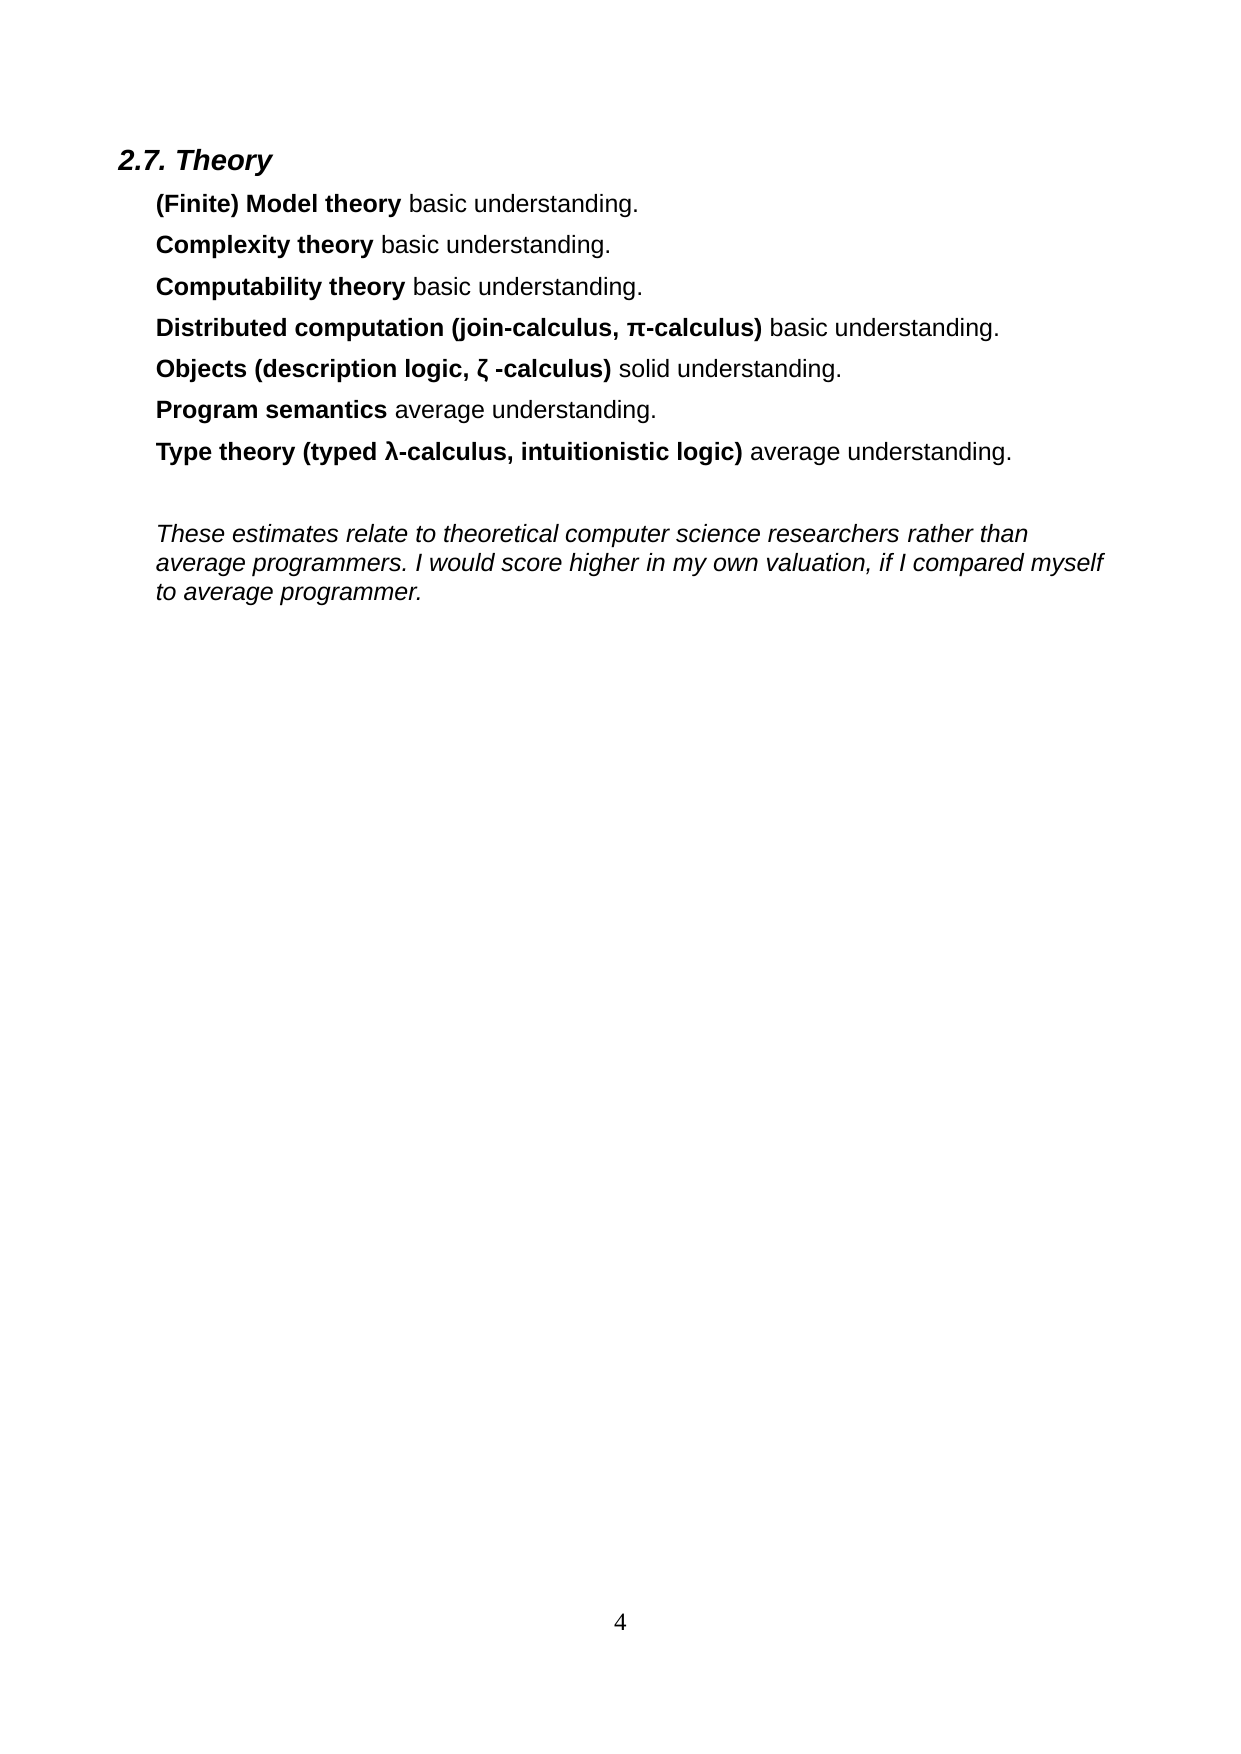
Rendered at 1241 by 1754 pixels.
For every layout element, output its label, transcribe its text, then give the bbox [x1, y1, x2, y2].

list Complexity theory basic understanding. [118, 230, 1122, 259]
list Objects (description logic, ζ -calculus) solid understanding. [118, 354, 1122, 383]
list Distributed computation (join-calculus, π-calculus) basic understanding. [118, 313, 1122, 342]
list Type theory (typed λ-calculus, intuitionistic logic) average understanding. [118, 437, 1122, 465]
list Program semantics average understanding. [118, 395, 1122, 424]
list Computability theory basic understanding. [118, 272, 1122, 300]
list These estimates relate to theoretical computer science researchers rather than average programmers. I would score higher in my own valuation, if I compared myself to average programmer. [118, 519, 1122, 605]
list (Finite) Model theory basic understanding. [118, 189, 1122, 218]
subtitle Theory [118, 143, 1122, 177]
